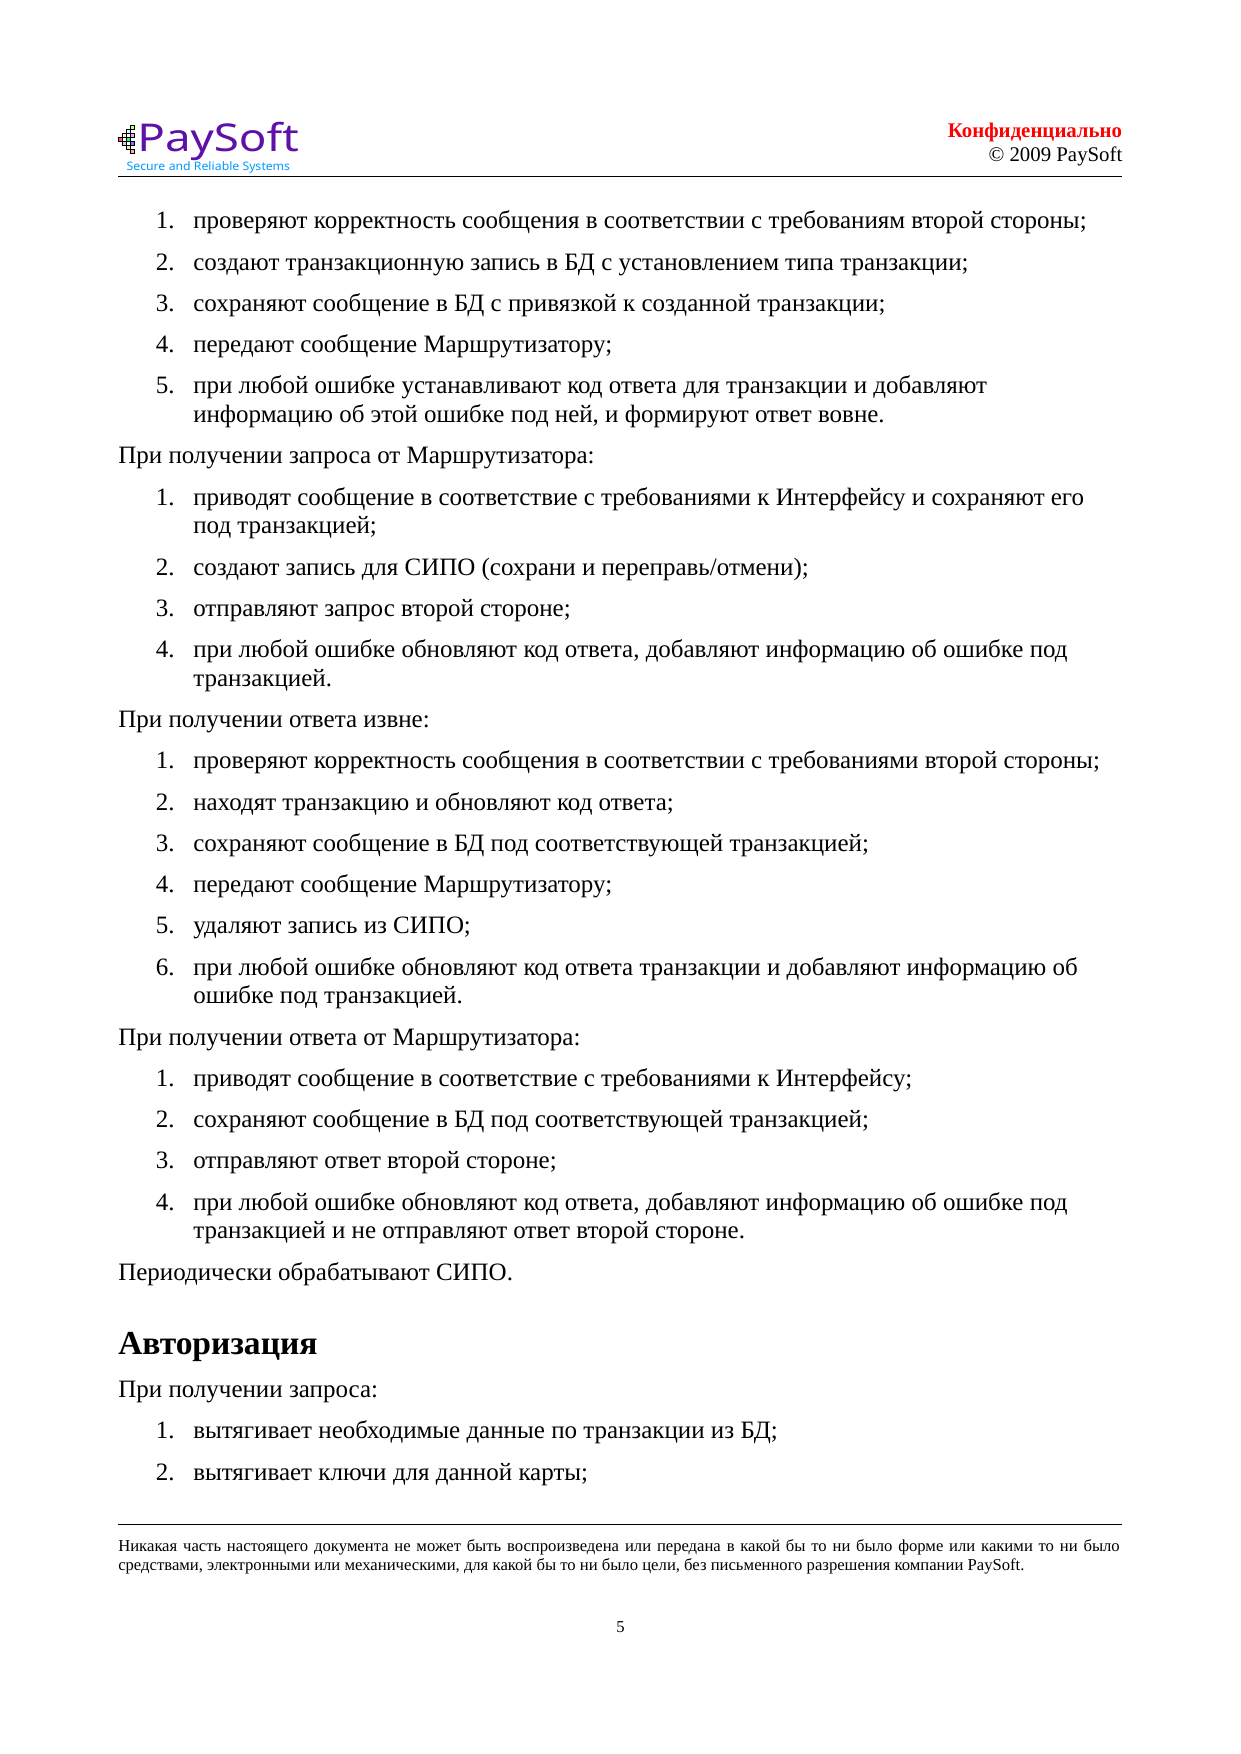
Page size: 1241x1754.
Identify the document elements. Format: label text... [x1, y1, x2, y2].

list удаляют запись из СИПО; [156, 911, 1122, 939]
list передают сообщение Маршрутизатору; [156, 329, 1122, 358]
list находят транзакцию и обновляют код ответа; [156, 787, 1122, 816]
list передают сообщение Маршрутизатору; [156, 869, 1122, 898]
subtitle Авторизация [118, 1323, 1122, 1362]
list при любой ошибке обновляют код ответа транзакции и добавляют информацию об ошибке под транзакцией. [156, 952, 1122, 1009]
list при любой ошибке устанавливают код ответа для транзакции и добавляют информацию об этой ошибке под ней, и формируют ответ вовне. [156, 371, 1122, 428]
text При получении запроса от Маршрутизатора: [118, 441, 1122, 469]
list сохраняют сообщение в БД под соответствующей транзакцией; [156, 828, 1122, 857]
list приводят сообщение в соответствие с требованиями к Интерфейсу; [156, 1063, 1122, 1092]
list отправляют запрос второй стороне; [156, 593, 1122, 622]
list сохраняют сообщение в БД с привязкой к созданной транзакции; [156, 288, 1122, 317]
list приводят сообщение в соответствие с требованиями к Интерфейсу и сохраняют его под транзакцией; [156, 482, 1122, 539]
list при любой ошибке обновляют код ответа, добавляют информацию об ошибке под транзакцией. [156, 634, 1122, 692]
list создают запись для СИПО (сохрани и переправь/отмени); [156, 552, 1122, 581]
text При получении ответа извне: [118, 704, 1122, 733]
list создают транзакционную запись в БД с установлением типа транзакции; [156, 247, 1122, 276]
list при любой ошибке обновляют код ответа, добавляют информацию об ошибке под транзакцией и не отправляют ответ второй стороне. [156, 1187, 1122, 1244]
list проверяют корректность сообщения в соответствии с требованиям второй стороны; [156, 206, 1122, 234]
list вытягивает ключи для данной карты; [156, 1457, 1122, 1485]
list проверяют корректность сообщения в соответствии с требованиями второй стороны; [156, 746, 1122, 774]
text При получении запроса: [118, 1374, 1122, 1403]
list отправляют ответ второй стороне; [156, 1146, 1122, 1174]
text Периодически обрабатывают СИПО. [118, 1257, 1122, 1286]
list вытягивает необходимые данные по транзакции из БД; [156, 1415, 1122, 1444]
list сохраняют сообщение в БД под соответствующей транзакцией; [156, 1104, 1122, 1133]
text При получении ответа от Маршрутизатора: [118, 1022, 1122, 1051]
